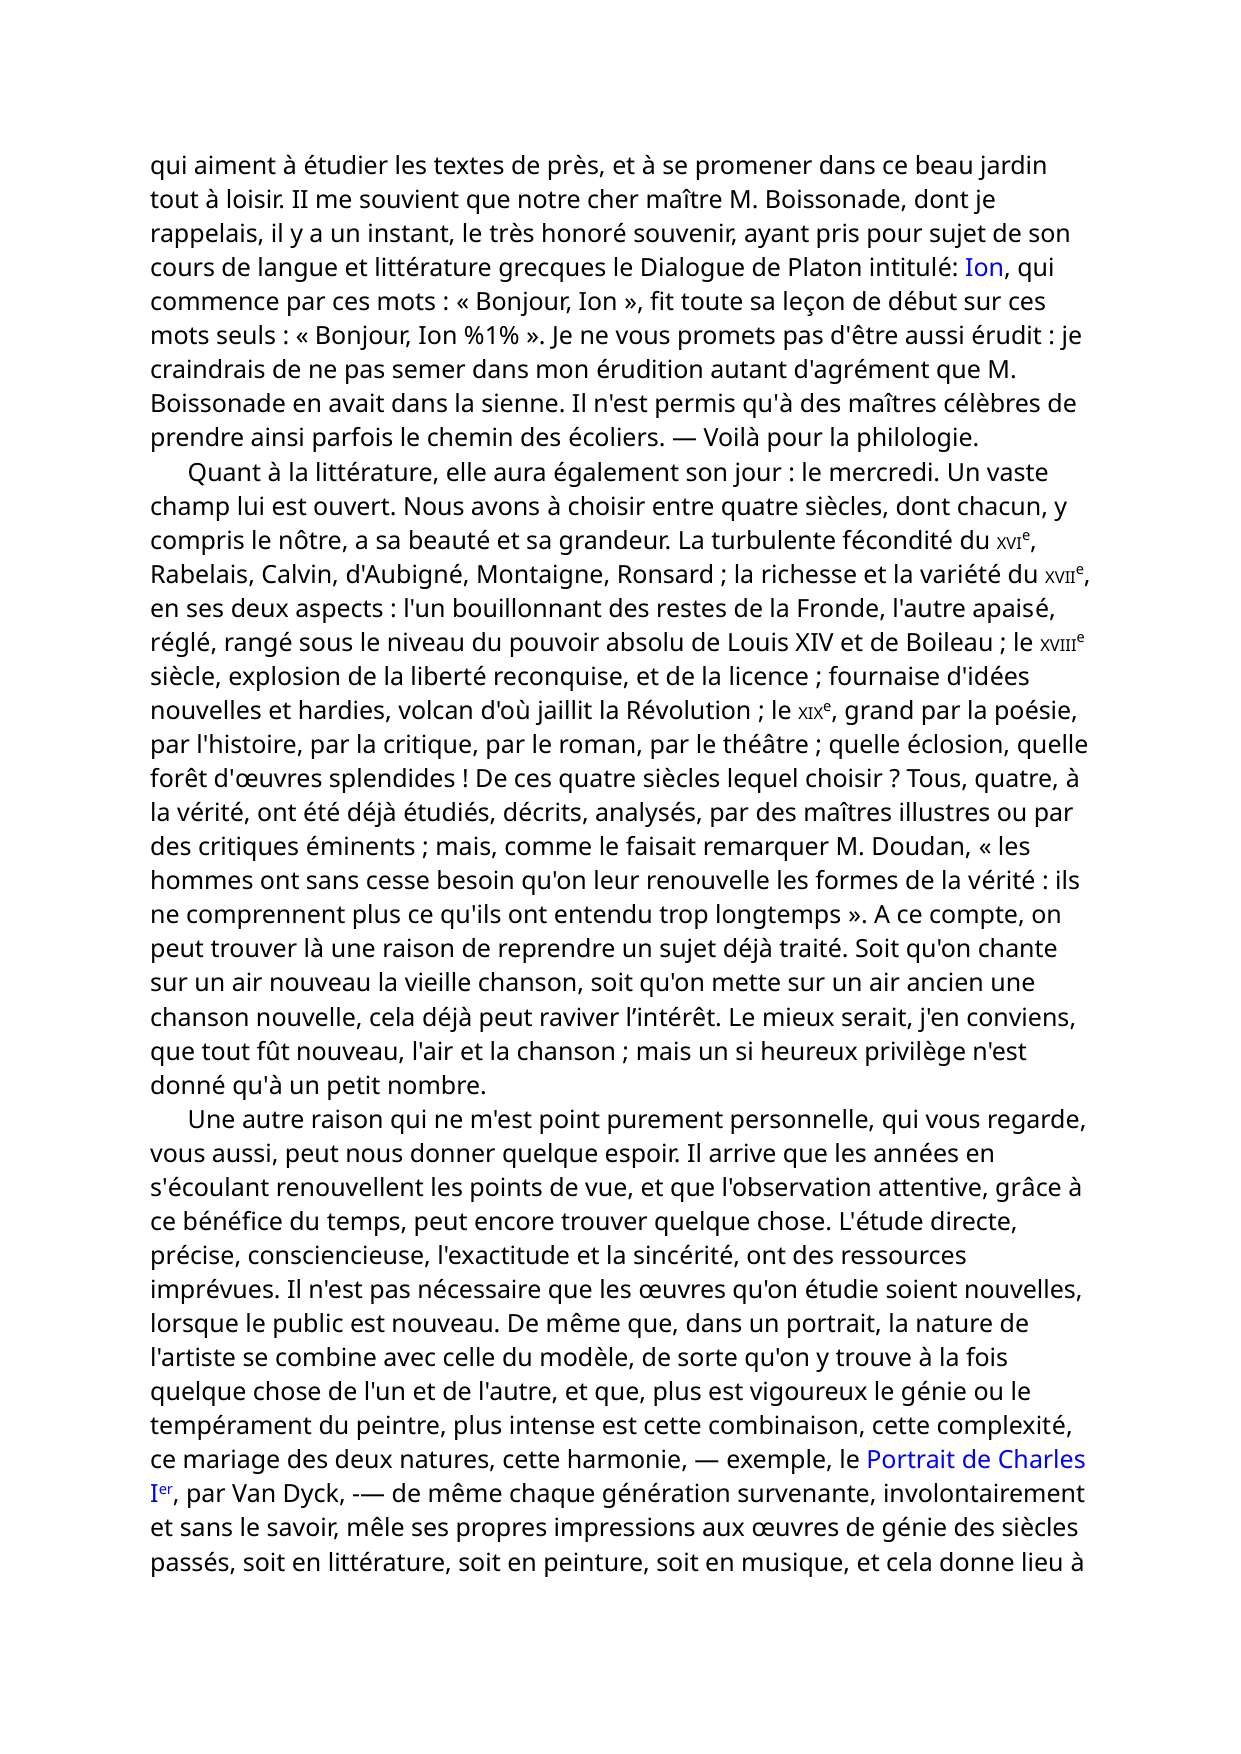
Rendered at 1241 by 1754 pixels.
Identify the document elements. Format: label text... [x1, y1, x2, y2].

text Quant à la littérature, elle aura également son jour : le mercredi. Un vaste champ lui est ouvert. Nous avons à choisir entre quatre siècles, dont chacun, y compris le nôtre, a sa beauté et sa grandeur. La turbulente fécondité du xvie, Rabe­lais, Calvin, d'Aubigné, Montaigne, Ronsard ; la richesse et la variété du xviie, en ses deux aspects : l'un bouillonnant des restes de la Fronde, l'autre apaisé, réglé, rangé sous le niveau du pouvoir ab­solu de Louis XIV et de Boileau ; le xviiie siècle, explosion de la liberté reconquise, et de la licence ; fournaise d'idées nouvelles et hardies, volcan d'où jaillit la Révolution ; le xixe, grand par la poésie, par l'histoire, par la critique, par le roman, par le théâtre ; quelle éclosion, quelle forêt d'œuvres splendides ! De ces quatre siècles lequel choisir ? Tous, quatre, à la vérité, ont été déjà étudiés, décrits, analysés, par des maîtres illustres ou par des critiques éminents ; mais, comme le faisait remarquer M. Doudan, « les hommes ont sans cesse besoin qu'on leur renouvelle les formes de la vérité : ils ne comprennent plus ce qu'ils ont entendu trop longtemps ». A ce compte, on peut trouver là une raison de reprendre un sujet déjà traité. Soit qu'on chante sur un air nouveau la vieille chanson, soit qu'on mette sur un air ancien une chanson nouvelle, cela déjà peut raviver l’intérêt. Le mieux serait, j'en conviens, que tout fût nouveau, l'air et la chanson ; mais un si heureux privilège n'est donné qu'à un petit nombre. [150, 454, 1091, 1101]
text Une autre raison qui ne m'est point purement personnelle, qui vous regarde, vous aussi, peut nous donner quelque espoir. Il arrive que les années en s'écoulant renouvellent les points de vue, et que l'observation attentive, grâce à ce bénéfice du temps, peut encore trouver quelque chose. L'étude directe, précise, consciencieuse, l'exactitude et la sincérité, ont des ressources imprévues. Il n'est pas nécessaire que les œuvres qu'on étudie soient nouvelles, lorsque le public est nouveau. De même que, dans un portrait, la nature de l'artiste se combine avec celle du modèle, de sorte qu'on y trouve à la fois quelque chose de l'un et de l'autre, et que, plus est vigoureux le génie ou le tempérament du peintre, plus intense est cette combinaison, cette complexité, ce mariage des deux natures, cette harmonie, — exemple, le Portrait de Charles Ier, par Van Dyck, -— de même chaque génération survenante, involontairement et sans le savoir, mêle ses propres impressions aux œuvres de génie des siècles passés, soit en littérature, soit en peinture, soit en musique, et cela donne lieu à [150, 1101, 1091, 1578]
text qui aiment à étudier les textes de près, et à se promener dans ce beau jardin tout à loisir. II me souvient que notre cher maître M. Boissonade, dont je rappelais, il y a un instant, le très honoré souvenir, ayant pris pour sujet de son cours de langue et littérature grecques le Dialogue de Platon intitulé: Ion, qui commence par ces mots : « Bonjour, Ion », fit toute sa leçon de début sur ces mots seuls : « Bonjour, Ion %1% ». Je ne vous promets pas d'être aussi érudit : je craindrais de ne pas semer dans mon érudition autant d'agrément que M. Boissonade en avait dans la sienne. Il n'est permis qu'à des maîtres célèbres de prendre ainsi parfois le chemin des écoliers. — Voilà pour la philologie. [150, 148, 1091, 454]
